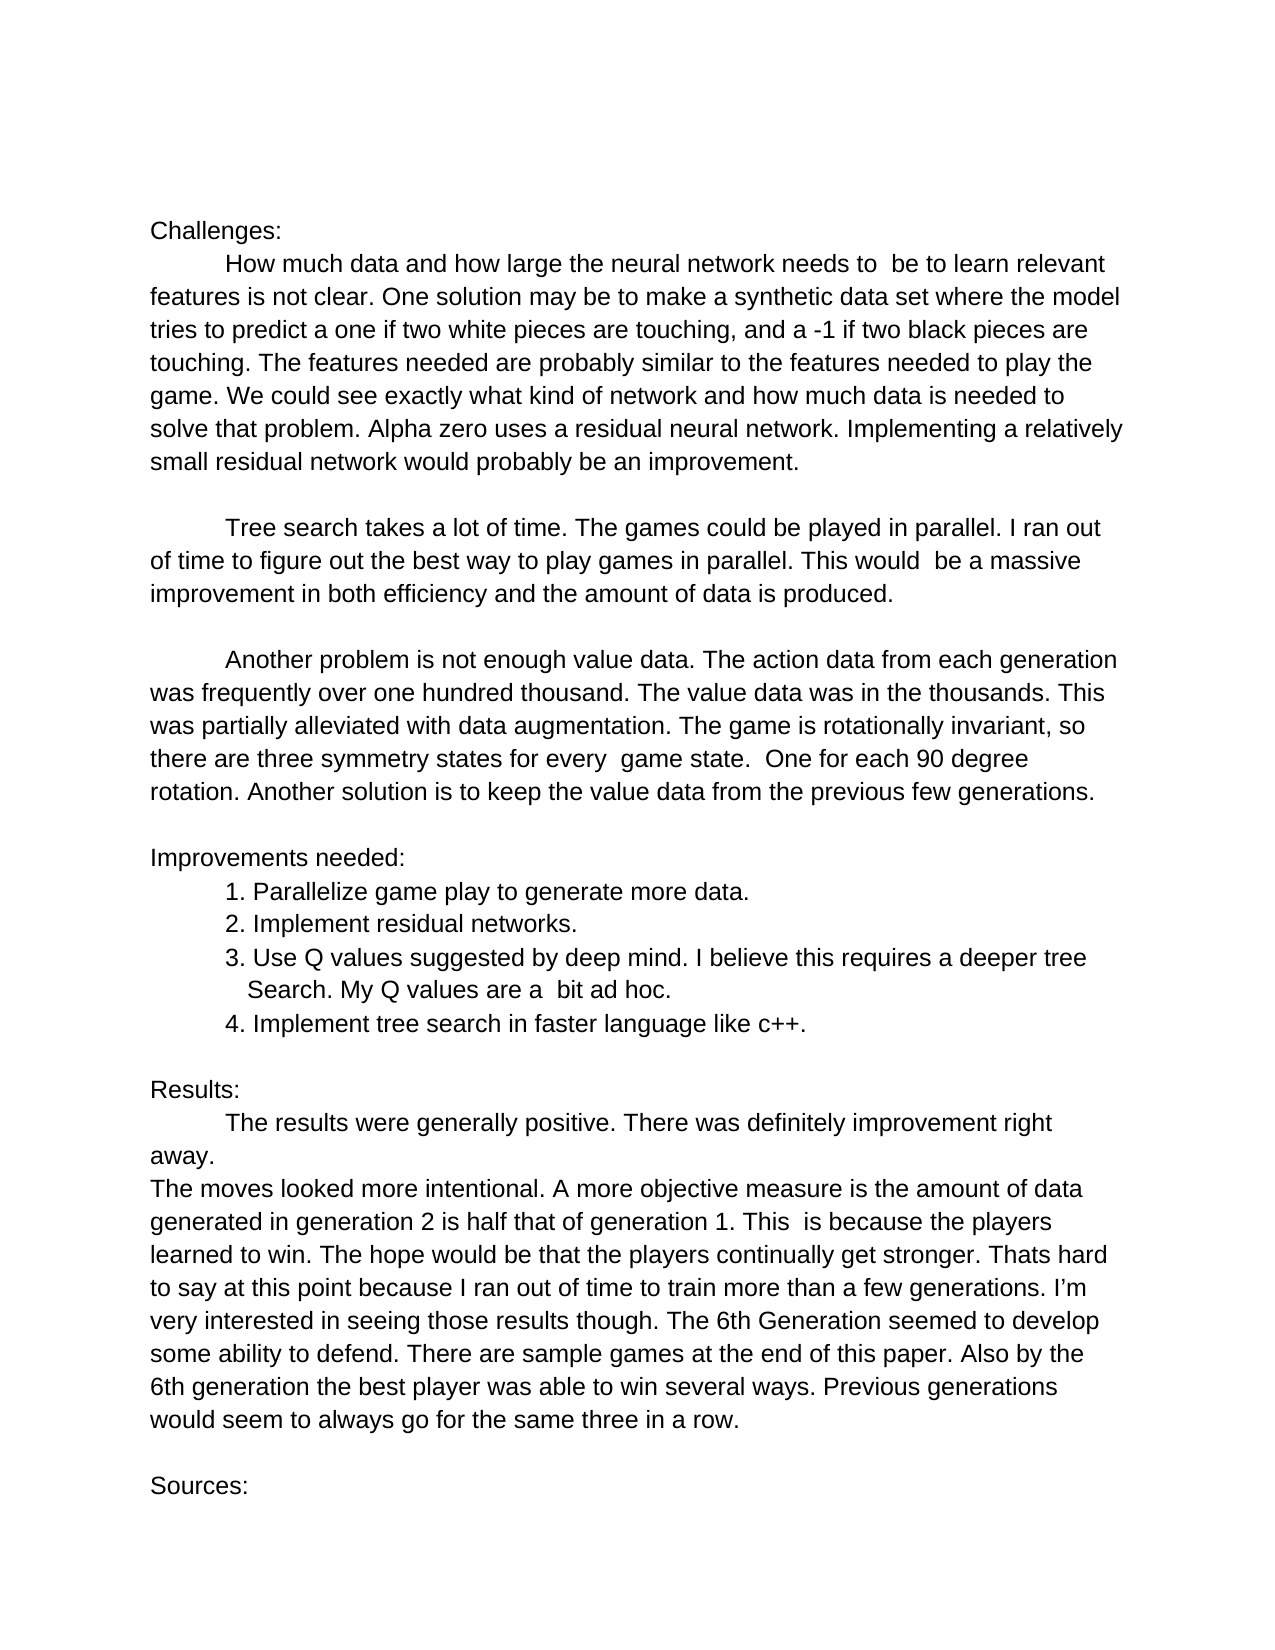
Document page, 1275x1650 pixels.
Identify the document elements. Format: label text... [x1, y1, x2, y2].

text The results were generally positive. There was definitely improvement right away. [150, 1108, 1125, 1169]
text 3. Use Q values suggested by deep mind. I believe this requires a deeper tree [150, 942, 1125, 971]
text How much data and how large the neural network needs to be to learn relevant features is not clear. One solution may be to make a synthetic data set where the model tries to predict a one if two white pieces are touching, and a -1 if two black pieces are touching. The features needed are probably similar to the features needed to play the game. We could see exactly what kind of network and how much data is needed to solve that problem. Alpha zero uses a residual neural network. Implementing a relatively small residual network would probably be an improvement. [150, 249, 1125, 476]
text Another problem is not enough value data. The action data from each generation was frequently over one hundred thousand. The value data was in the thousands. This was partially alleviated with data augmentation. The game is rotationally invariant, so there are three symmetry states for every game state. One for each 90 degree rotation. Another solution is to keep the value data from the previous few generations. [150, 645, 1125, 806]
text Tree search takes a lot of time. The games could be played in parallel. I ran out of time to figure out the best way to play games in parallel. This would be a massive improvement in both efficiency and the amount of data is produced. [150, 513, 1125, 608]
text Search. My Q values are a bit ad hoc. [150, 976, 1125, 1004]
text 1. Parallelize game play to generate more data. [150, 876, 1125, 905]
text The moves looked more intentional. A more objective measure is the amount of data generated in generation 2 is half that of generation 1. This is because the players learned to win. The hope would be that the players continually get stronger. Thats hard to say at this point because I ran out of time to train more than a few generations. I’m very interested in seeing those results though. The 6th Generation seemed to develop some ability to defend. There are sample games at the end of this paper. Also by the 6th generation the best player was able to win several ways. Previous generations would seem to always go for the same three in a row. [150, 1174, 1125, 1433]
text Improvements needed: [150, 843, 1125, 872]
text Sources: [150, 1471, 1125, 1499]
text 4. Implement tree search in faster language like c++. [150, 1008, 1125, 1037]
text Results: [150, 1074, 1125, 1103]
text Challenges: [150, 216, 1125, 245]
text 2. Implement residual networks. [150, 909, 1125, 938]
